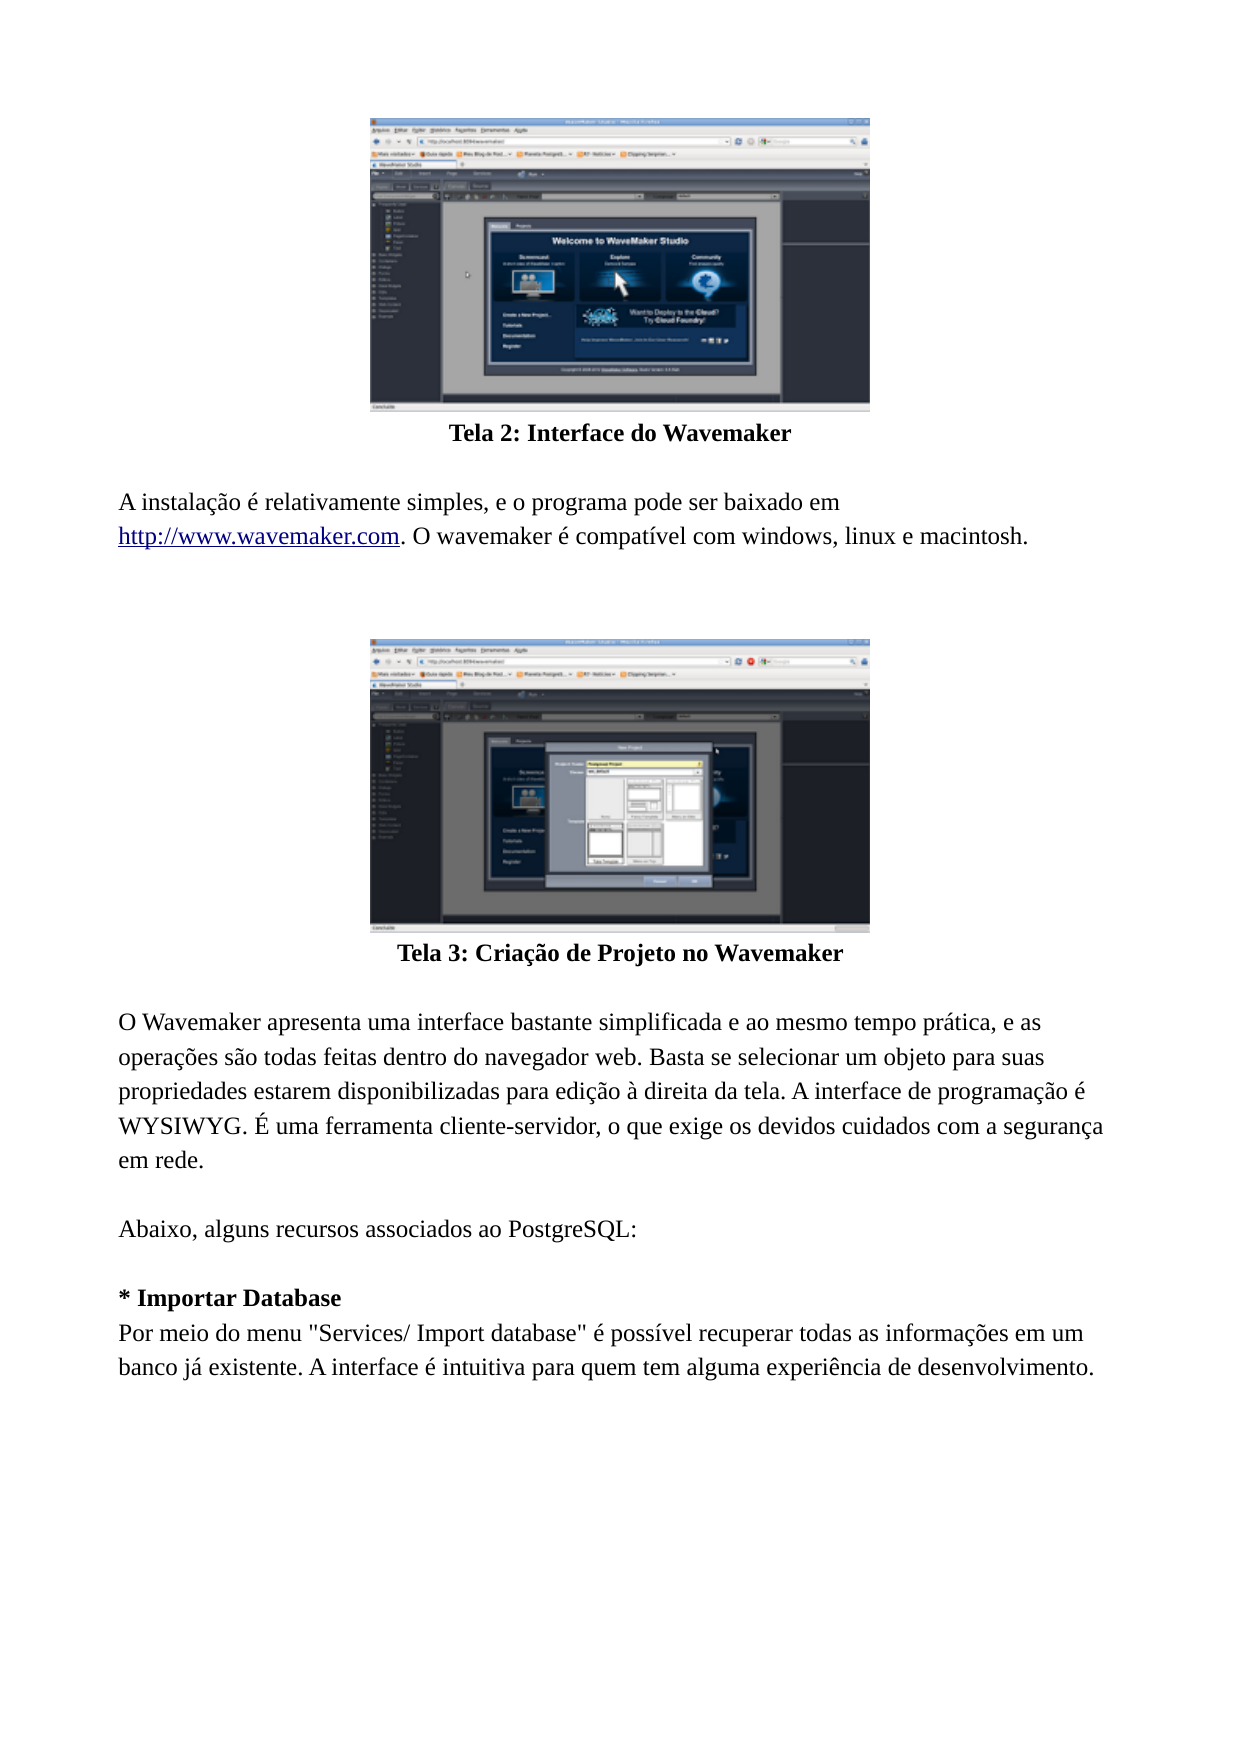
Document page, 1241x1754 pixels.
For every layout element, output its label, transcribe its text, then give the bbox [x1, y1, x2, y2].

text Tela 3: Criação de Projeto no Wavemaker [118, 938, 1122, 967]
picture [370, 639, 870, 933]
text O Wavemaker apresenta uma interface bastante simplificada e ao mesmo tempo prática, e as operações são todas feitas dentro do navegador web. Basta se selecionar um objeto para suas propriedades estarem disponibilizadas para edição à direita da tela. A interface de programação é WYSIWYG. É uma ferramenta cliente-servidor, o que exige os devidos cuidados com a segurança em rede. Abaixo, alguns recursos associados ao PostgreSQL: * Importar Database Por meio do menu "Services/ Import database" é possível recuperar todas as informações em um banco já existente. A interface é intuitiva para quem tem alguma experiência de desenvolvimento. [118, 973, 1122, 1381]
picture [370, 118, 870, 412]
text Tela 2: Interface do Wavemaker [118, 418, 1122, 446]
text A instalação é relativamente simples, e o programa pode ser baixado em http://www.wavemaker.com. O wavemaker é compatível com windows, linux e macintosh. [118, 452, 1122, 619]
